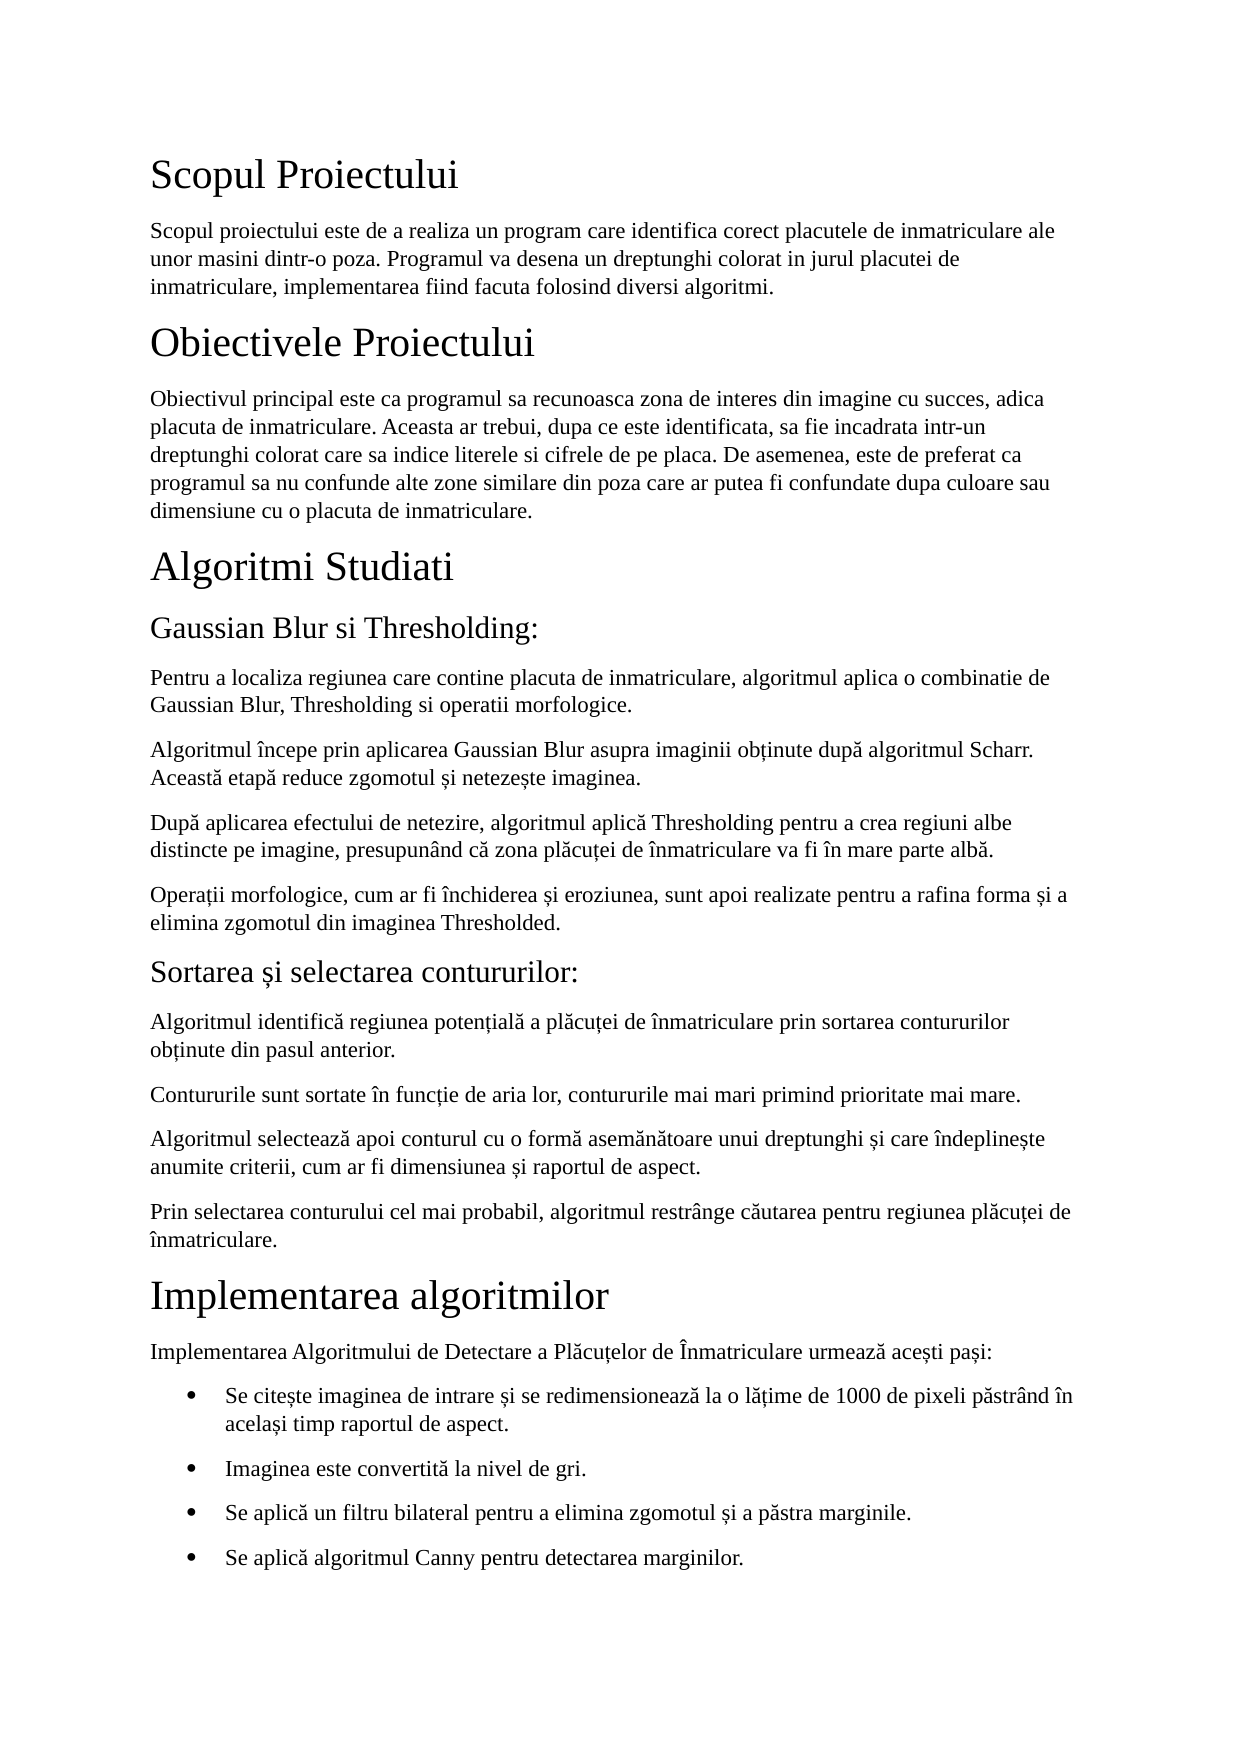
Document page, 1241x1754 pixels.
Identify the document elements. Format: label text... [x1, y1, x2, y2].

text Algoritmul selectează apoi conturul cu o formă asemănătoare unui dreptunghi și care îndeplinește anumite criterii, cum ar fi dimensiunea și raportul de aspect. [150, 1125, 1090, 1179]
text Contururile sunt sortate în funcție de aria lor, contururile mai mari primind prioritate mai mare. [150, 1081, 1090, 1107]
text Obiectivele Proiectului [150, 318, 1090, 366]
list Se aplică algoritmul Canny pentru detectarea marginilor. [187, 1544, 1090, 1570]
list Imaginea este convertită la nivel de gri. [187, 1455, 1090, 1481]
text Pentru a localiza regiunea care contine placuta de inmatriculare, algoritmul aplica o combinatie de Gaussian Blur, Thresholding si operatii morfologice. [150, 663, 1090, 718]
text Operații morfologice, cum ar fi închiderea și eroziunea, sunt apoi realizate pentru a rafina forma și a elimina zgomotul din imaginea Thresholded. [150, 881, 1090, 935]
text Implementarea algoritmilor [150, 1270, 1090, 1318]
text Algoritmi Studiati [150, 541, 1090, 589]
list Se aplică un filtru bilateral pentru a elimina zgomotul și a păstra marginile. [187, 1499, 1090, 1526]
text Implementarea Algoritmului de Detectare a Plăcuțelor de Înmatriculare urmează acești pași: [150, 1338, 1090, 1364]
text Obiectivul principal este ca programul sa recunoasca zona de interes din imagine cu succes, adica placuta de inmatriculare. Aceasta ar trebui, dupa ce este identificata, sa fie incadrata intr-un dreptunghi colorat care sa indice literele si cifrele de pe placa. De asemenea, este de preferat ca programul sa nu confunde alte zone similare din poza care ar putea fi confundate dupa culoare sau dimensiune cu o placuta de inmatriculare. [150, 385, 1090, 523]
text Algoritmul începe prin aplicarea Gaussian Blur asupra imaginii obținute după algoritmul Scharr. Această etapă reduce zgomotul și netezește imaginea. [150, 736, 1090, 790]
text Scopul Proiectului [150, 150, 1090, 198]
text Sortarea și selectarea contururilor: [150, 953, 1090, 989]
text Scopul proiectului este de a realiza un program care identifica corect placutele de inmatriculare ale unor masini dintr-o poza. Programul va desena un dreptunghi colorat in jurul placutei de inmatriculare, implementarea fiind facuta folosind diversi algoritmi. [150, 217, 1090, 299]
text Prin selectarea conturului cel mai probabil, algoritmul restrânge căutarea pentru regiunea plăcuței de înmatriculare. [150, 1198, 1090, 1252]
text Algoritmul identifică regiunea potențială a plăcuței de înmatriculare prin sortarea contururilor obținute din pasul anterior. [150, 1008, 1090, 1062]
list Se citește imaginea de intrare și se redimensionează la o lățime de 1000 de pixeli păstrând în același timp raportul de aspect. [187, 1382, 1090, 1437]
text Gaussian Blur si Thresholding: [150, 609, 1090, 645]
text După aplicarea efectului de netezire, algoritmul aplică Thresholding pentru a crea regiuni albe distincte pe imagine, presupunând că zona plăcuței de înmatriculare va fi în mare parte albă. [150, 808, 1090, 863]
